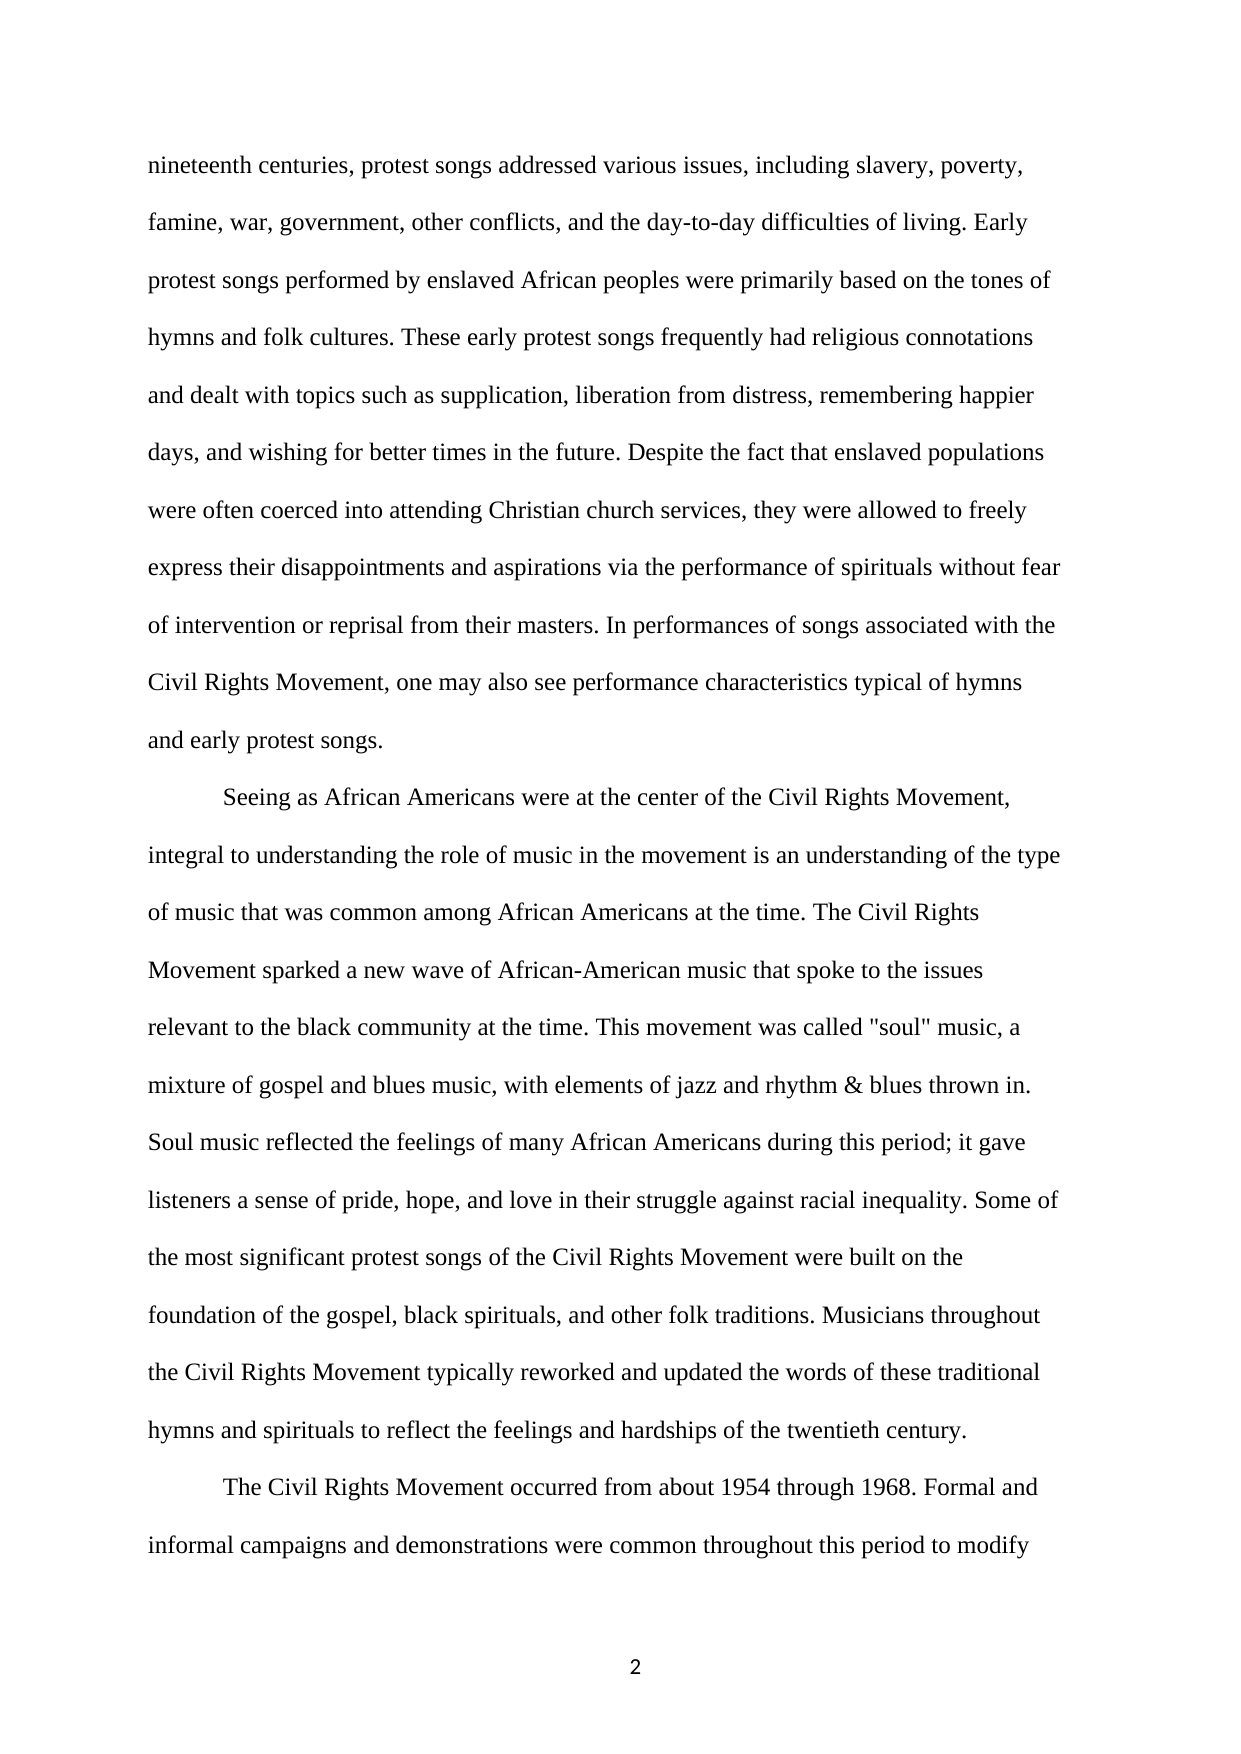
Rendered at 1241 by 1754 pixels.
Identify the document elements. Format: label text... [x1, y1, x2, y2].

text nineteenth centuries, protest songs addressed various issues, including slavery, poverty, famine, war, government, other conflicts, and the day-to-day difficulties of living. Early protest songs performed by enslaved African peoples were primarily based on the tones of hymns and folk cultures. These early protest songs frequently had religious connotations and dealt with topics such as supplication, liberation from distress, remembering happier days, and wishing for better times in the future. Despite the fact that enslaved populations were often coerced into attending Christian church services, they were allowed to freely express their disappointments and aspirations via the performance of spirituals without fear of intervention or reprisal from their masters. In performances of songs associated with the Civil Rights Movement, one may also see performance characteristics typical of hymns and early protest songs. [148, 150, 1063, 754]
text The Civil Rights Movement occurred from about 1954 through 1968. Formal and informal campaigns and demonstrations were common throughout this period to modify [148, 1472, 1063, 1559]
text Seeing as African Americans were at the center of the Civil Rights Movement, integral to understanding the role of music in the movement is an understanding of the type of music that was common among African Americans at the time. The Civil Rights Movement sparked a new wave of African-American music that spoke to the issues relevant to the black community at the time. This movement was called "soul" music, a mixture of gospel and blues music, with elements of jazz and rhythm & blues thrown in. Soul music reflected the feelings of many African Americans during this period; it gave listeners a sense of pride, hope, and love in their struggle against racial inequality. Some of the most significant protest songs of the Civil Rights Movement were built on the foundation of the gospel, black spirituals, and other folk traditions. Musicians throughout the Civil Rights Movement typically reworked and updated the words of these traditional hymns and spirituals to reflect the feelings and hardships of the twentieth century. [148, 782, 1063, 1444]
